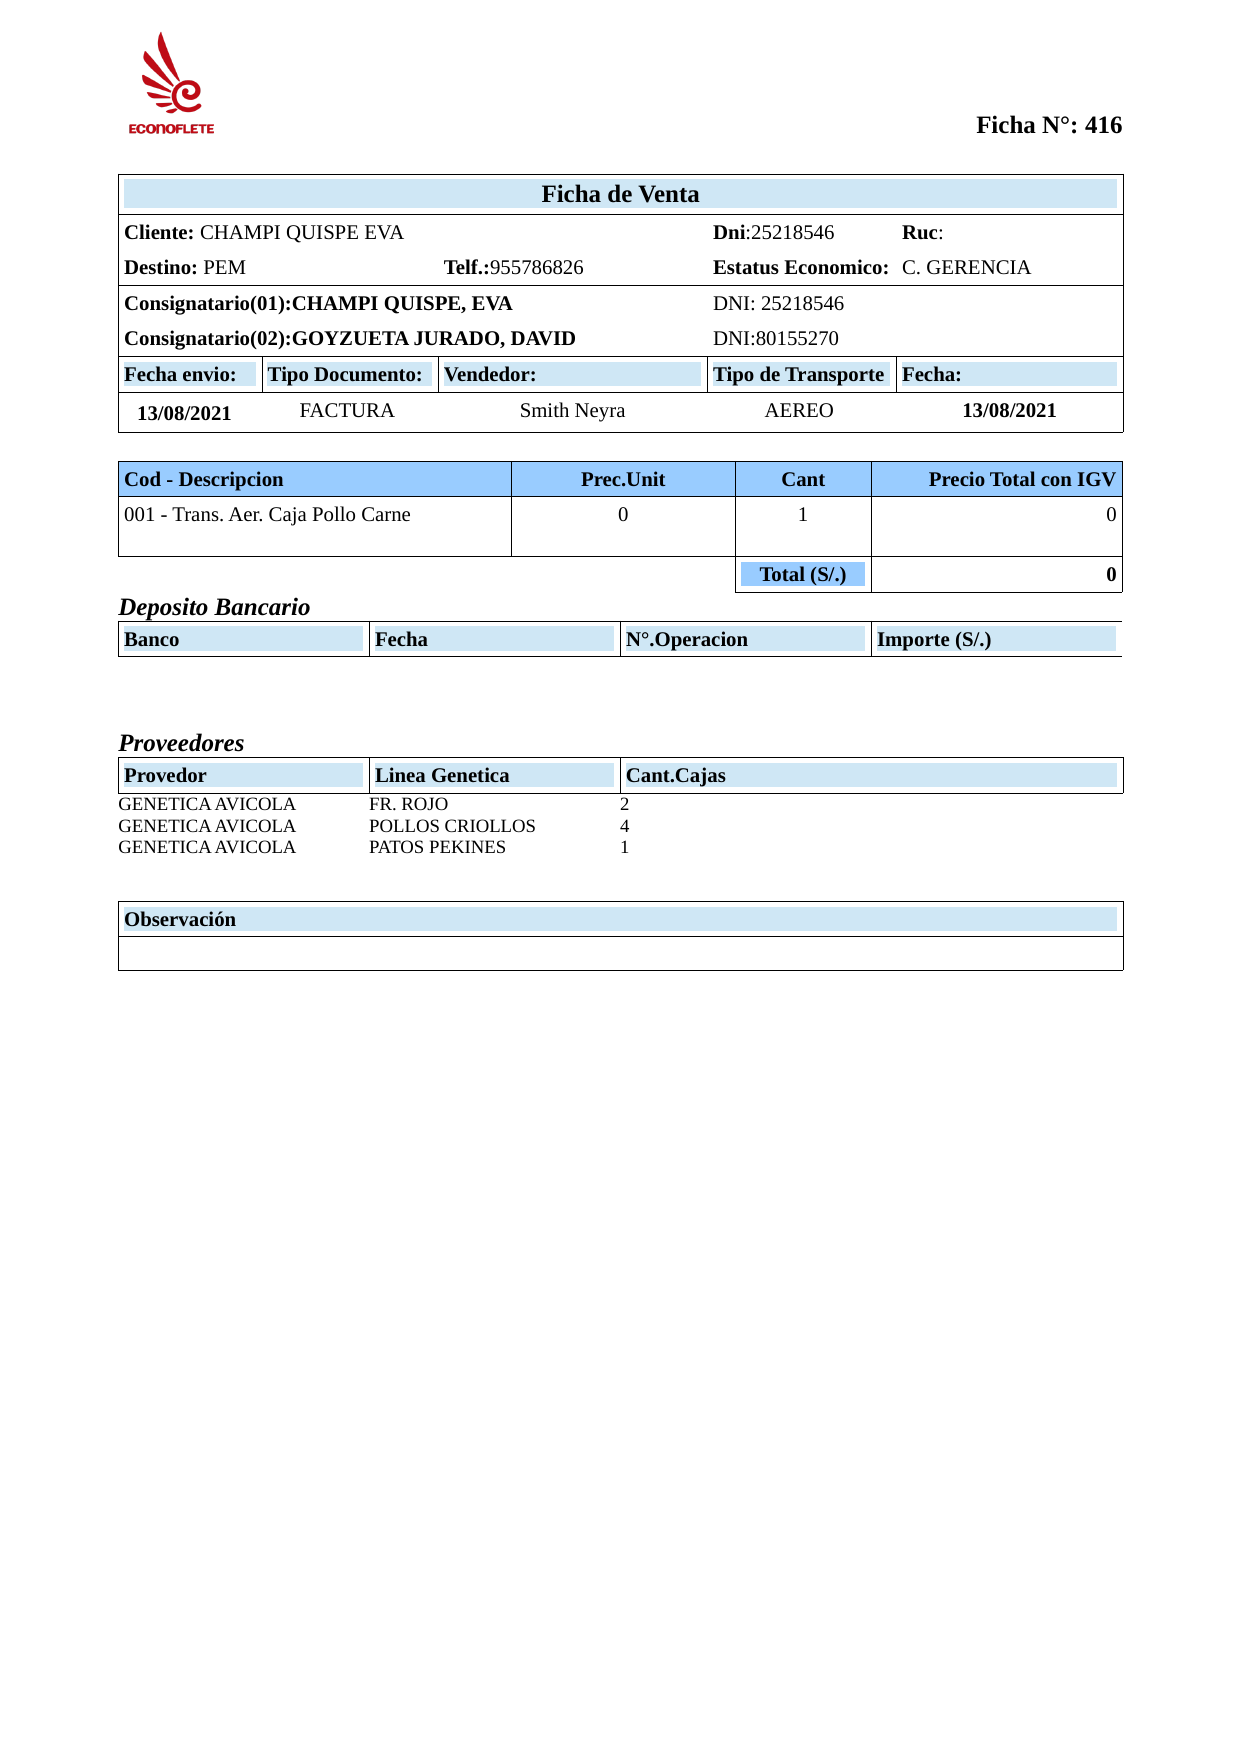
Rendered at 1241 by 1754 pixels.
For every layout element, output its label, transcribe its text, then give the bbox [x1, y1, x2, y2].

table_header Cant.Cajas [621, 758, 1123, 793]
table_cell [871, 680, 1122, 704]
table_cell Destino: PEM [119, 249, 438, 285]
table_header Cod - Descripcion [119, 462, 511, 496]
picture [118, 31, 225, 134]
table_cell Consignatario(01):CHAMPI QUISPE, EVA [119, 286, 707, 321]
table_cell 001 - Trans. Aer. Caja Pollo Carne [119, 497, 511, 556]
text Deposito Bancario [118, 592, 1122, 621]
text Proveedores [118, 728, 1122, 757]
table_header Observación [119, 902, 1123, 936]
table_header Importe (S/.) [872, 622, 1122, 656]
table_cell 1 [736, 497, 871, 556]
table_cell [118, 858, 369, 879]
table_cell [118, 657, 369, 680]
table_cell GENETICA AVICOLA [118, 815, 369, 836]
table_cell POLLOS CRIOLLOS [369, 815, 620, 836]
table_cell Telf.:955786826 [438, 249, 707, 285]
table_cell GENETICA AVICOLA [118, 794, 369, 814]
table_cell C. GERENCIA [896, 249, 1123, 285]
table_cell DNI: 25218546 [707, 286, 1123, 321]
table_cell [369, 705, 620, 728]
table_cell Consignatario(02):GOYZUETA JURADO, DAVID [119, 321, 707, 356]
table_cell Fecha: [897, 357, 1123, 392]
table_header Cant [736, 462, 871, 496]
table_cell [871, 657, 1122, 680]
table_cell PATOS PEKINES [369, 836, 620, 858]
table_cell Tipo de Transporte [708, 357, 896, 392]
table_cell [620, 705, 871, 728]
table_cell DNI:80155270 [707, 321, 1123, 356]
table_header Banco [119, 622, 369, 656]
table_cell 0 [872, 557, 1122, 592]
table_cell [119, 937, 1123, 969]
table_cell Total (S/.) [736, 557, 871, 592]
table_cell GENETICA AVICOLA [118, 836, 369, 858]
table_cell Estatus Economico: [707, 249, 896, 285]
table_cell [369, 657, 620, 680]
table_cell Fecha envio: [119, 357, 262, 392]
table_cell [620, 680, 871, 704]
table_cell Dni:25218546 [707, 215, 896, 249]
table_cell [369, 879, 620, 901]
table_cell [511, 557, 735, 592]
table_header Fecha [370, 622, 620, 656]
table_cell Cliente: CHAMPI QUISPE EVA [119, 215, 707, 249]
table_cell Ruc: [896, 215, 1123, 249]
table_cell 0 [872, 497, 1122, 556]
table_cell 4 [620, 815, 1123, 836]
table_cell AEREO [707, 393, 896, 432]
table_cell Tipo Documento: [263, 357, 438, 392]
table_cell FR. ROJO [369, 794, 620, 814]
table_cell Vendedor: [439, 357, 707, 392]
table_cell [118, 557, 511, 592]
table_cell [369, 680, 620, 704]
table_header Ficha de Venta [119, 175, 1123, 214]
table_cell FACTURA [262, 393, 438, 432]
table_header Precio Total con IGV [872, 462, 1122, 496]
table_cell 13/08/2021 [119, 393, 262, 432]
table_header N°.Operacion [621, 622, 871, 656]
table_cell [118, 705, 369, 728]
table_cell Smith Neyra [438, 393, 707, 432]
table_cell [118, 680, 369, 704]
table_cell [369, 858, 620, 879]
table_cell 13/08/2021 [896, 393, 1123, 432]
table_cell [871, 705, 1122, 728]
table_cell [118, 879, 369, 901]
table_cell 0 [512, 497, 735, 556]
table_cell 2 [620, 794, 1123, 814]
table_cell 1 [620, 836, 1123, 858]
table_header Linea Genetica [370, 758, 620, 793]
table_header Prec.Unit [512, 462, 735, 496]
table_cell [620, 879, 1123, 901]
table_cell [620, 657, 871, 680]
table_cell [620, 858, 1123, 879]
table_header Provedor [119, 758, 369, 793]
